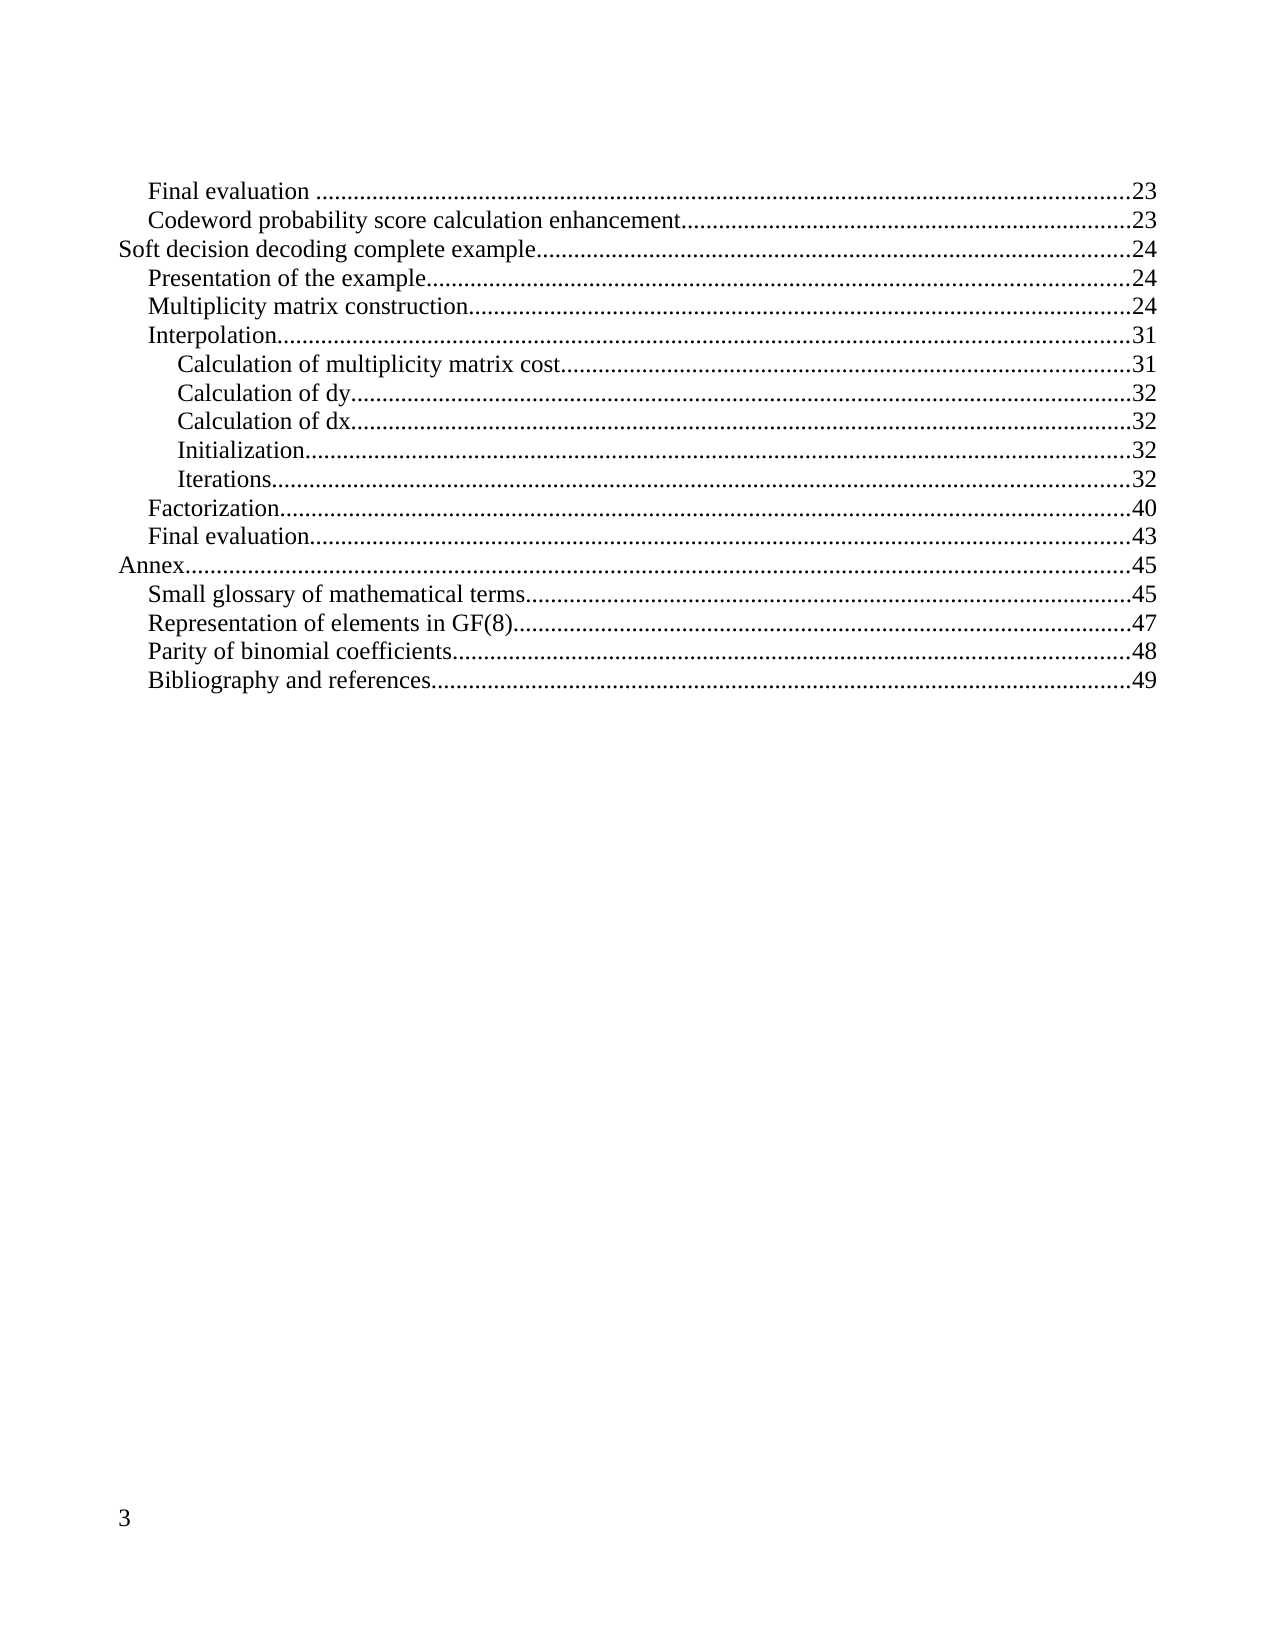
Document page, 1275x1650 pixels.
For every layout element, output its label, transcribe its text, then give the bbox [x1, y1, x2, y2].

text Interpolation 31 [148, 320, 1157, 349]
text Factorization 40 [148, 493, 1157, 521]
text Small glossary of mathematical terms 45 [148, 579, 1157, 608]
text Multiplicity matrix construction 24 [148, 291, 1157, 320]
text Calculation of dy 32 [177, 378, 1157, 406]
text Calculation of dx 32 [177, 406, 1157, 435]
text Final evaluation 43 [148, 521, 1157, 550]
text Parity of binomial coefficients 48 [148, 636, 1157, 665]
text Codeword probability score calculation enhancement 23 [148, 205, 1157, 234]
text Iterations 32 [177, 464, 1157, 493]
text Annex 45 [118, 550, 1157, 579]
text Calculation of multiplicity matrix cost 31 [177, 349, 1157, 378]
text Soft decision decoding complete example 24 [118, 234, 1157, 263]
text Initialization 32 [177, 435, 1157, 464]
text Representation of elements in GF(8) 47 [148, 608, 1157, 636]
text Bibliography and references 49 [148, 665, 1157, 694]
text Presentation of the example 24 [148, 263, 1157, 291]
text Final evaluation 23 [148, 176, 1157, 205]
